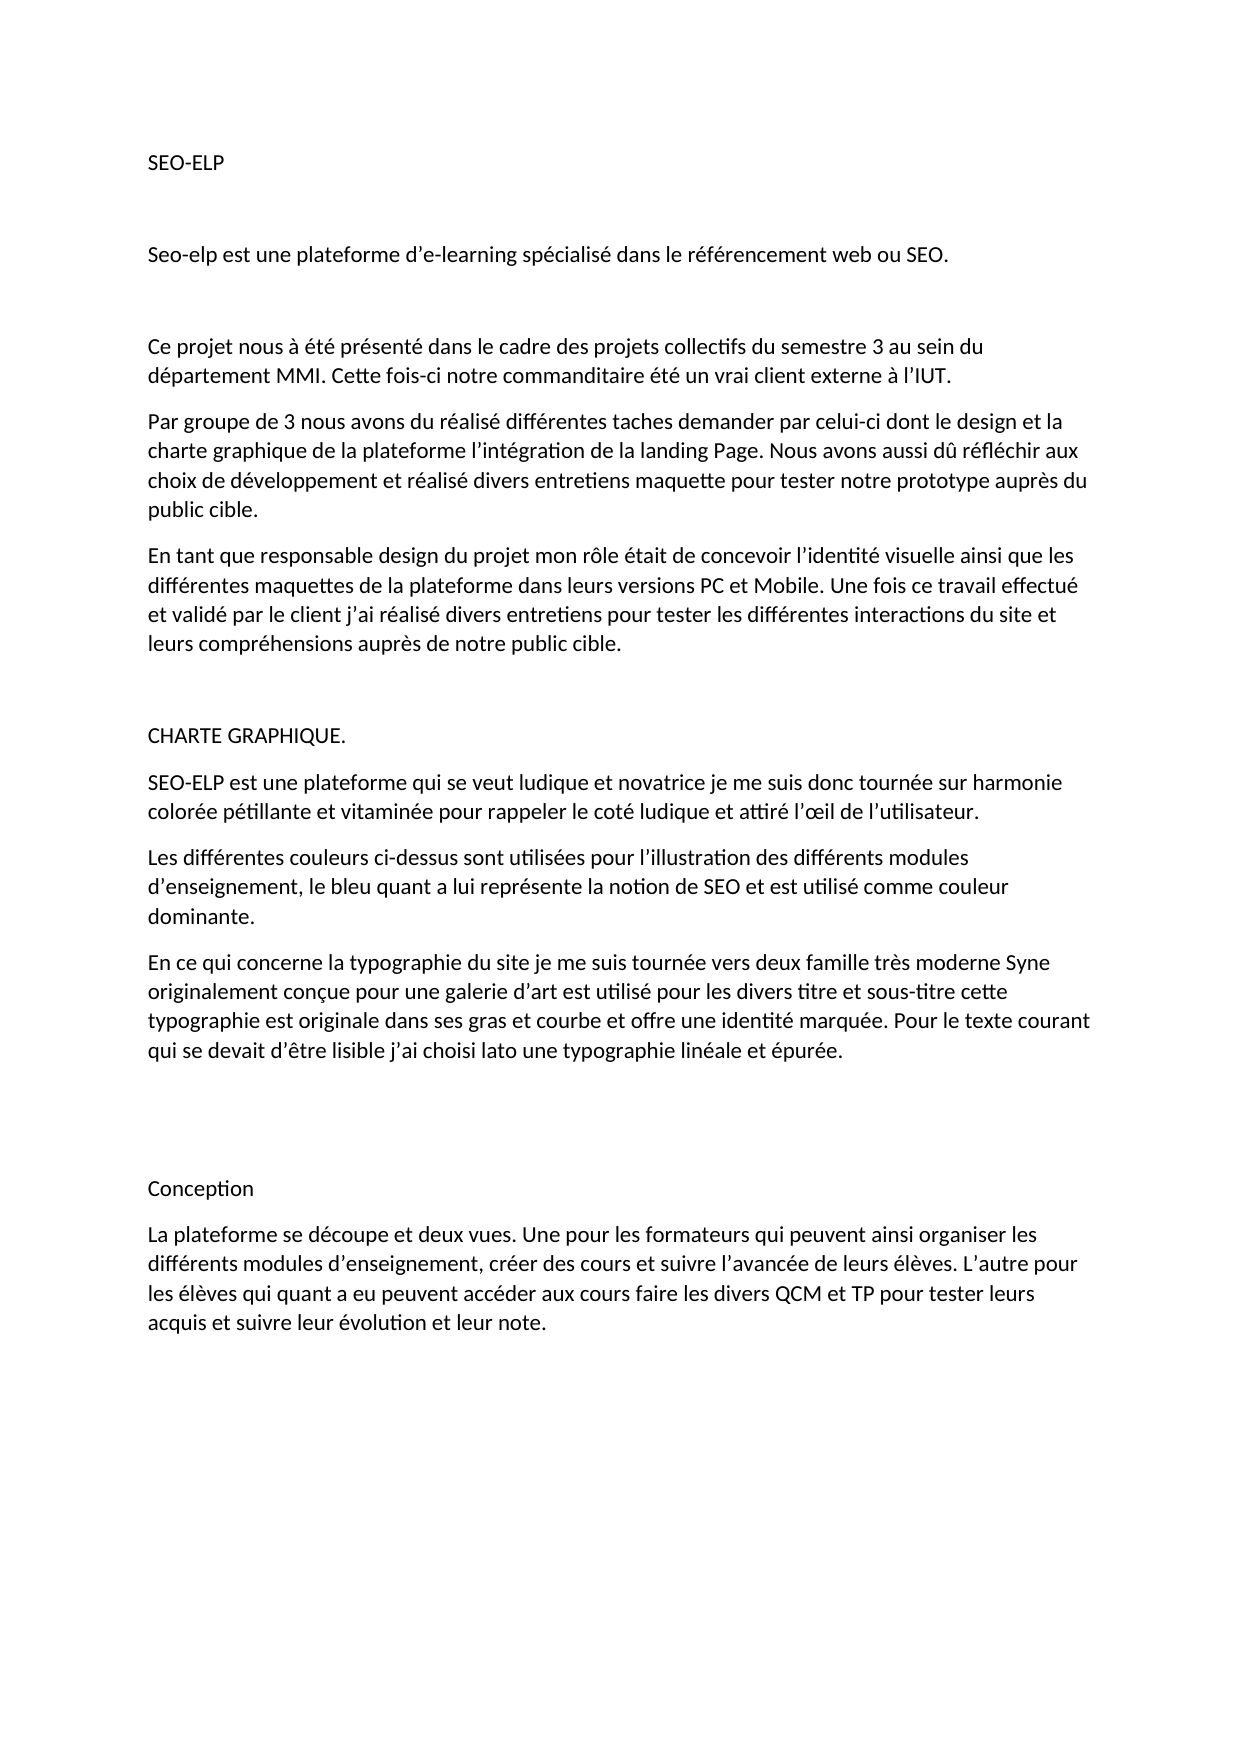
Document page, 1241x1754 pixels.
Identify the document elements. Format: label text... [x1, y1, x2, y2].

text La plateforme se découpe et deux vues. Une pour les formateurs qui peuvent ainsi organiser les différents modules d’enseignement, créer des cours et suivre l’avancée de leurs élèves. L’autre pour les élèves qui quant a eu peuvent accéder aux cours faire les divers QCM et TP pour tester leurs acquis et suivre leur évolution et leur note. [148, 1220, 1093, 1336]
text Conception [148, 1174, 1093, 1202]
text En tant que responsable design du projet mon rôle était de concevoir l’identité visuelle ainsi que les différentes maquettes de la plateforme dans leurs versions PC et Mobile. Une fois ce travail effectué et validé par le client j’ai réalisé divers entretiens pour tester les différentes interactions du site et leurs compréhensions auprès de notre public cible. [148, 541, 1093, 657]
text Par groupe de 3 nous avons du réalisé différentes taches demander par celui-ci dont le design et la charte graphique de la plateforme l’intégration de la landing Page. Nous avons aussi dû réfléchir aux choix de développement et réalisé divers entretiens maquette pour tester notre prototype auprès du public cible. [148, 407, 1093, 523]
text Les différentes couleurs ci-dessus sont utilisées pour l’illustration des différents modules d’enseignement, le bleu quant a lui représente la notion de SEO et est utilisé comme couleur dominante. [148, 843, 1093, 930]
text En ce qui concerne la typographie du site je me suis tournée vers deux famille très moderne Syne originalement conçue pour une galerie d’art est utilisé pour les divers titre et sous-titre cette typographie est originale dans ses gras et courbe et offre une identité marquée. Pour le texte courant qui se devait d’être lisible j’ai choisi lato une typographie linéale et épurée. [148, 948, 1093, 1064]
text Seo-elp est une plateforme d’e-learning spécialisé dans le référencement web ou SEO. [148, 240, 1093, 268]
text SEO-ELP est une plateforme qui se veut ludique et novatrice je me suis donc tournée sur harmonie colorée pétillante et vitaminée pour rappeler le coté ludique et attiré l’œil de l’utilisateur. [148, 768, 1093, 825]
text SEO-ELP [148, 148, 1093, 176]
text Ce projet nous à été présenté dans le cadre des projets collectifs du semestre 3 au sein du département MMI. Cette fois-ci notre commanditaire été un vrai client externe à l’IUT. [148, 332, 1093, 389]
text CHARTE GRAPHIQUE. [148, 722, 1093, 749]
